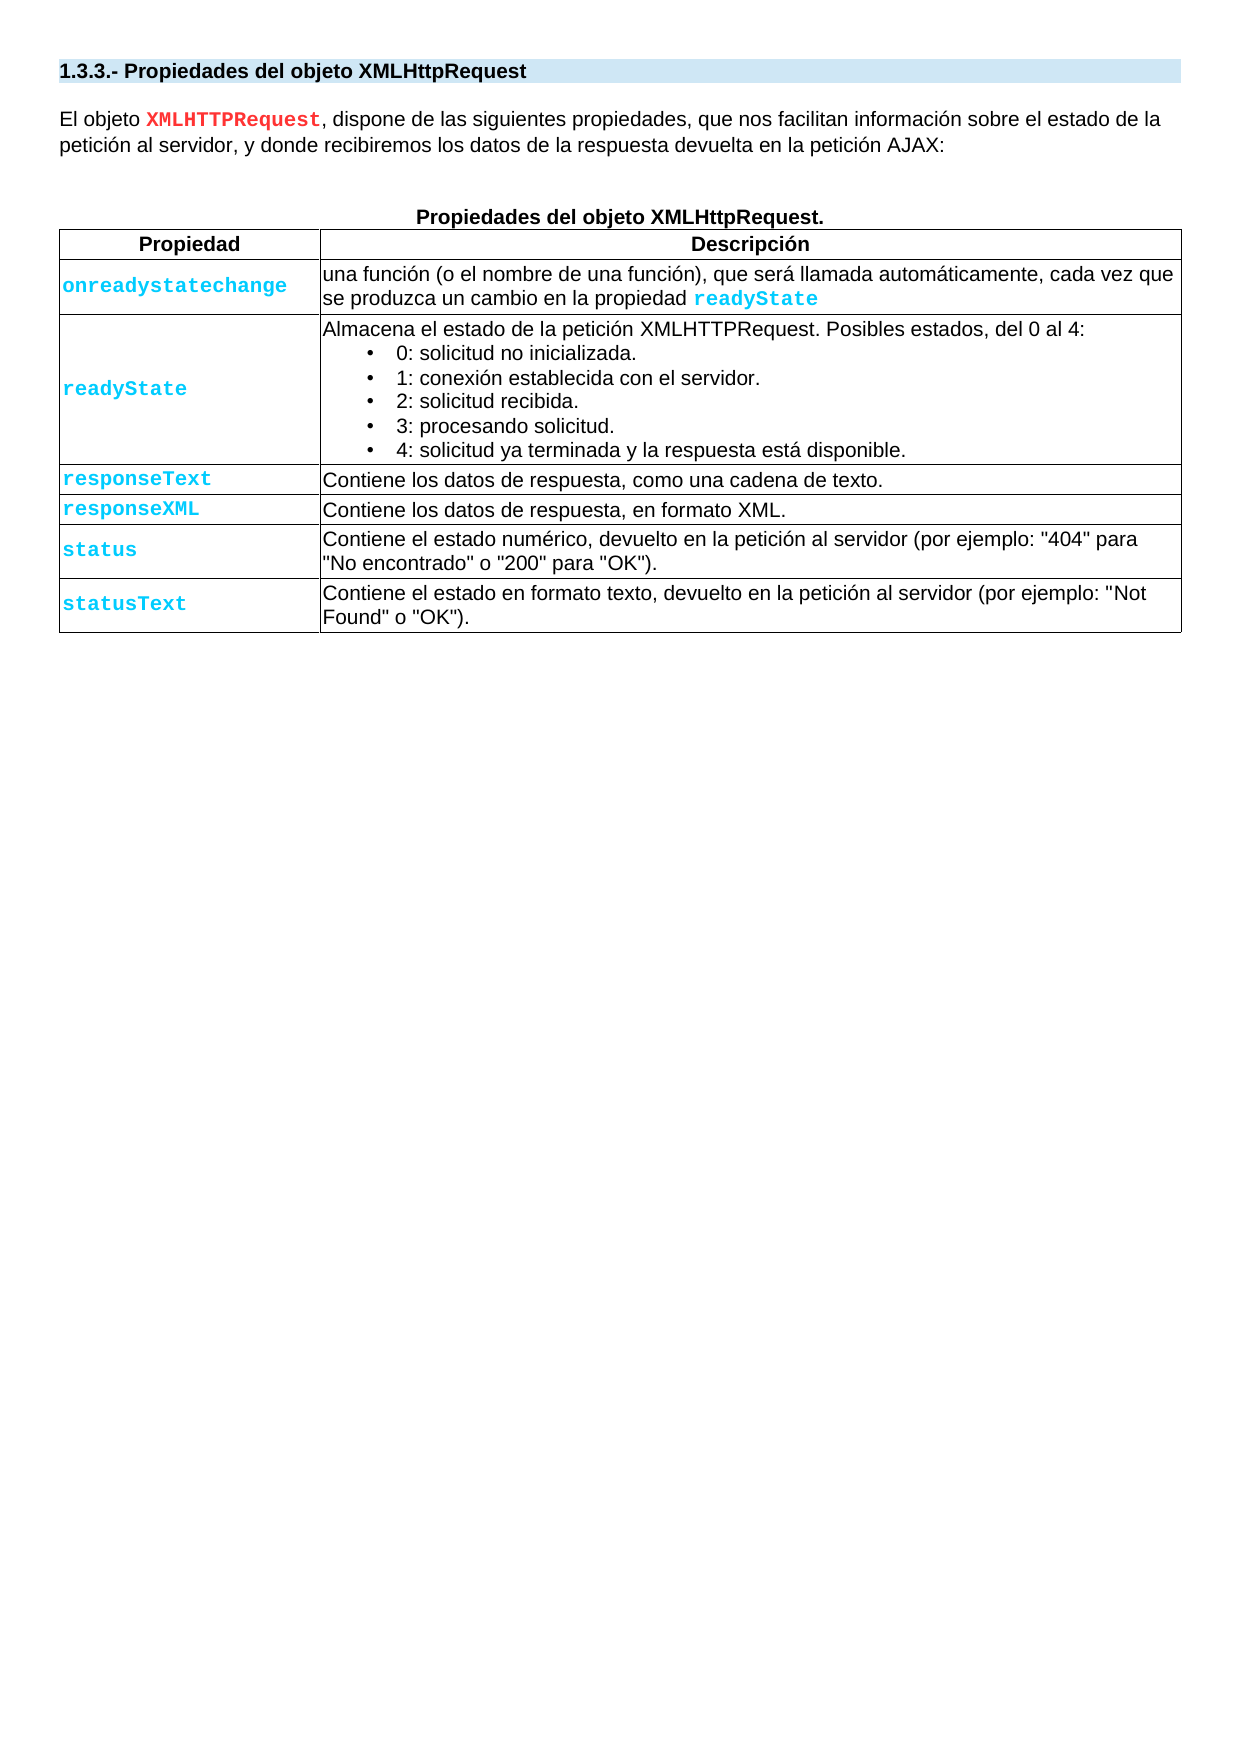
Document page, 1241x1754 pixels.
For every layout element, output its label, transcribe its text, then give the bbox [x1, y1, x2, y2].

text Propiedades del objeto XMLHttpRequest. [59, 205, 1181, 229]
table_cell readyState [60, 315, 319, 464]
table_cell onreadystatechange [60, 260, 319, 314]
table_cell una función (o el nombre de una función), que será llamada automáticamente, cada vez que se produzca un cambio en la propiedad readyState [321, 260, 1181, 314]
text El objeto XMLHTTPRequest, dispone de las siguientes propiedades, que nos facilitan información sobre el estado de la petición al servidor, y donde recibiremos los datos de la respuesta devuelta en la petición AJAX: [59, 107, 1181, 157]
subtitle 1.3.3.- Propiedades del objeto XMLHttpRequest [59, 59, 1181, 83]
table_cell status [60, 525, 319, 578]
table_cell Almacena el estado de la petición XMLHTTPRequest. Posibles estados, del 0 al 4: 0: solicitud no inicializada. 1: conexión establecida con el servidor. 2: solicitud recibida. 3: procesando solicitud. 4: solicitud ya terminada y la respuesta está disponible. [321, 315, 1181, 464]
table_cell responseText [60, 465, 319, 494]
table_cell Contiene los datos de respuesta, como una cadena de texto. [321, 465, 1181, 494]
table_cell statusText [60, 579, 319, 632]
table_cell Contiene el estado numérico, devuelto en la petición al servidor (por ejemplo: "404" para "No encontrado" o "200" para "OK"). [321, 525, 1181, 578]
table_cell Contiene el estado en formato texto, devuelto en la petición al servidor (por ejemplo: "Not Found" o "OK"). [321, 579, 1181, 632]
table_cell Contiene los datos de respuesta, en formato XML. [321, 495, 1181, 524]
table_cell responseXML [60, 495, 319, 524]
table_header Descripción [321, 230, 1181, 259]
table_header Propiedad [60, 230, 319, 259]
